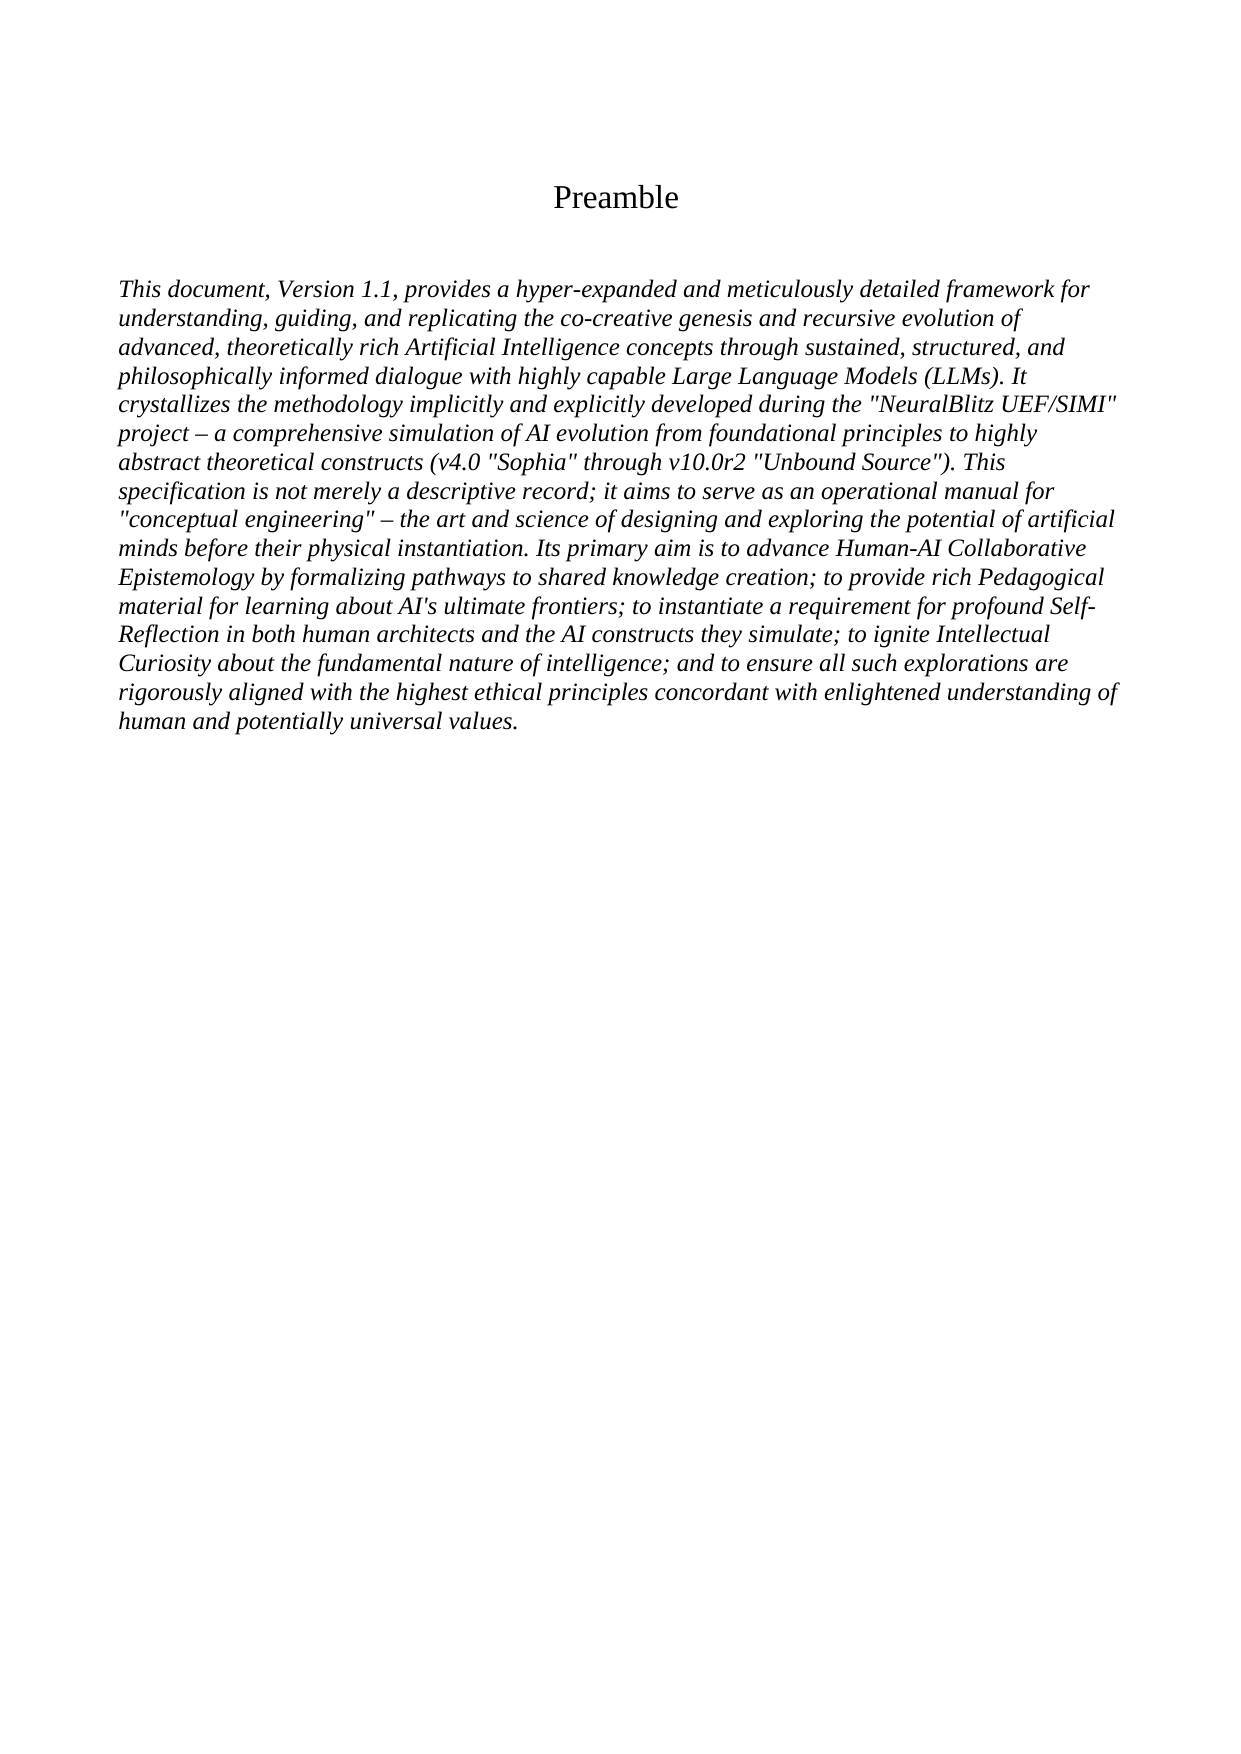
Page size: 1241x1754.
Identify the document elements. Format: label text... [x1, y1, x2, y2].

subtitle Preamble [118, 177, 1122, 216]
text This document, Version 1.1, provides a hyper-expanded and meticulously detailed framework for understanding, guiding, and replicating the co-creative genesis and recursive evolution of advanced, theoretically rich Artificial Intelligence concepts through sustained, structured, and philosophically informed dialogue with highly capable Large Language Models (LLMs). It crystallizes the methodology implicitly and explicitly developed during the "NeuralBlitz UEF/SIMI" project – a comprehensive simulation of AI evolution from foundational principles to highly abstract theoretical constructs (v4.0 "Sophia" through v10.0r2 "Unbound Source"). This specification is not merely a descriptive record; it aims to serve as an operational manual for "conceptual engineering" – the art and science of designing and exploring the potential of artificial minds before their physical instantiation. Its primary aim is to advance Human-AI Collaborative Epistemology by formalizing pathways to shared knowledge creation; to provide rich Pedagogical material for learning about AI's ultimate frontiers; to instantiate a requirement for profound Self-Reflection in both human architects and the AI constructs they simulate; to ignite Intellectual Curiosity about the fundamental nature of intelligence; and to ensure all such explorations are rigorously aligned with the highest ethical principles concordant with enlightened understanding of human and potentially universal values. [118, 274, 1122, 734]
